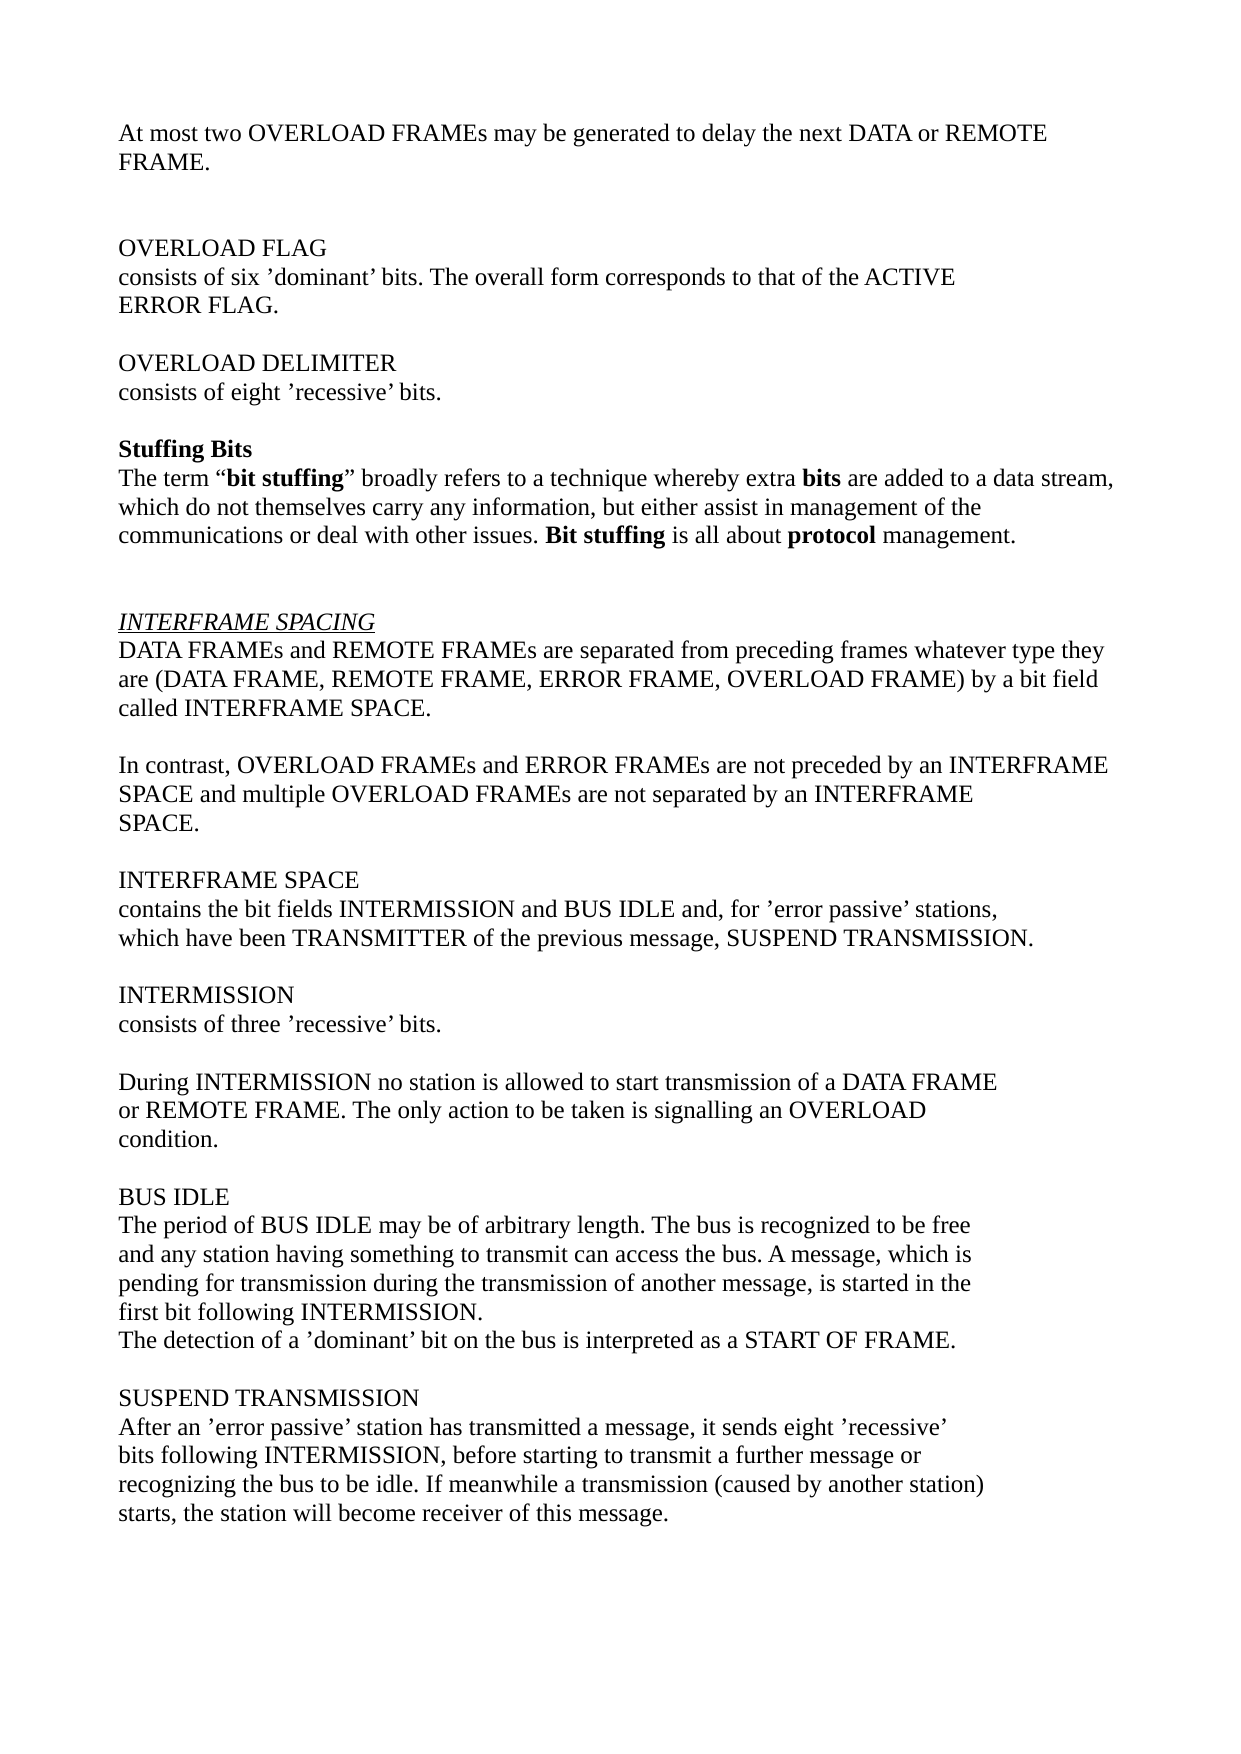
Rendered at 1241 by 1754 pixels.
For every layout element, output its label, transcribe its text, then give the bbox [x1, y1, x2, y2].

text SPACE. [118, 808, 1122, 837]
text first bit following INTERMISSION. [118, 1297, 1122, 1326]
text recognizing the bus to be idle. If meanwhile a transmission (caused by another station) [118, 1469, 1122, 1498]
text starts, the station will become receiver of this message. [118, 1498, 1122, 1527]
text Stuffing Bits [118, 434, 1122, 463]
text consists of three ’recessive’ bits. [118, 1009, 1122, 1038]
text After an ’error passive’ station has transmitted a message, it sends eight ’recessive’ [118, 1412, 1122, 1441]
text condition. [118, 1124, 1122, 1153]
text DATA FRAMEs and REMOTE FRAMEs are separated from preceding frames whatever type they are (DATA FRAME, REMOTE FRAME, ERROR FRAME, OVERLOAD FRAME) by a bit field called INTERFRAME SPACE. [118, 636, 1122, 722]
text SPACE and multiple OVERLOAD FRAMEs are not separated by an INTERFRAME [118, 779, 1122, 808]
text which have been TRANSMITTER of the previous message, SUSPEND TRANSMISSION. [118, 923, 1122, 952]
text During INTERMISSION no station is allowed to start transmission of a DATA FRAME [118, 1067, 1122, 1096]
text INTERFRAME SPACING [118, 607, 1122, 636]
text and any station having something to transmit can access the bus. A message, which is [118, 1239, 1122, 1268]
text bits following INTERMISSION, before starting to transmit a further message or [118, 1441, 1122, 1469]
text consists of six ’dominant’ bits. The overall form corresponds to that of the ACTIVE [118, 262, 1122, 291]
text INTERMISSION [118, 981, 1122, 1009]
text or REMOTE FRAME. The only action to be taken is signalling an OVERLOAD [118, 1096, 1122, 1124]
text ERROR FLAG. [118, 291, 1122, 319]
text pending for transmission during the transmission of another message, is started in the [118, 1268, 1122, 1297]
text contains the bit fields INTERMISSION and BUS IDLE and, for ’error passive’ stations, [118, 894, 1122, 923]
text SUSPEND TRANSMISSION [118, 1383, 1122, 1412]
text At most two OVERLOAD FRAMEs may be generated to delay the next DATA or REMOTE FRAME. [118, 118, 1122, 176]
text OVERLOAD DELIMITER [118, 348, 1122, 377]
text The detection of a ’dominant’ bit on the bus is interpreted as a START OF FRAME. [118, 1326, 1122, 1354]
text The period of BUS IDLE may be of arbitrary length. The bus is recognized to be free [118, 1211, 1122, 1239]
text OVERLOAD FLAG [118, 233, 1122, 262]
text In contrast, OVERLOAD FRAMEs and ERROR FRAMEs are not preceded by an INTERFRAME [118, 751, 1122, 779]
text The term “bit stuffing” broadly refers to a technique whereby extra bits are added to a data stream, which do not themselves carry any information, but either assist in management of the communications or deal with other issues. Bit stuffing is all about protocol management. [118, 463, 1122, 549]
text INTERFRAME SPACE [118, 866, 1122, 894]
text BUS IDLE [118, 1182, 1122, 1211]
text consists of eight ’recessive’ bits. [118, 377, 1122, 406]
